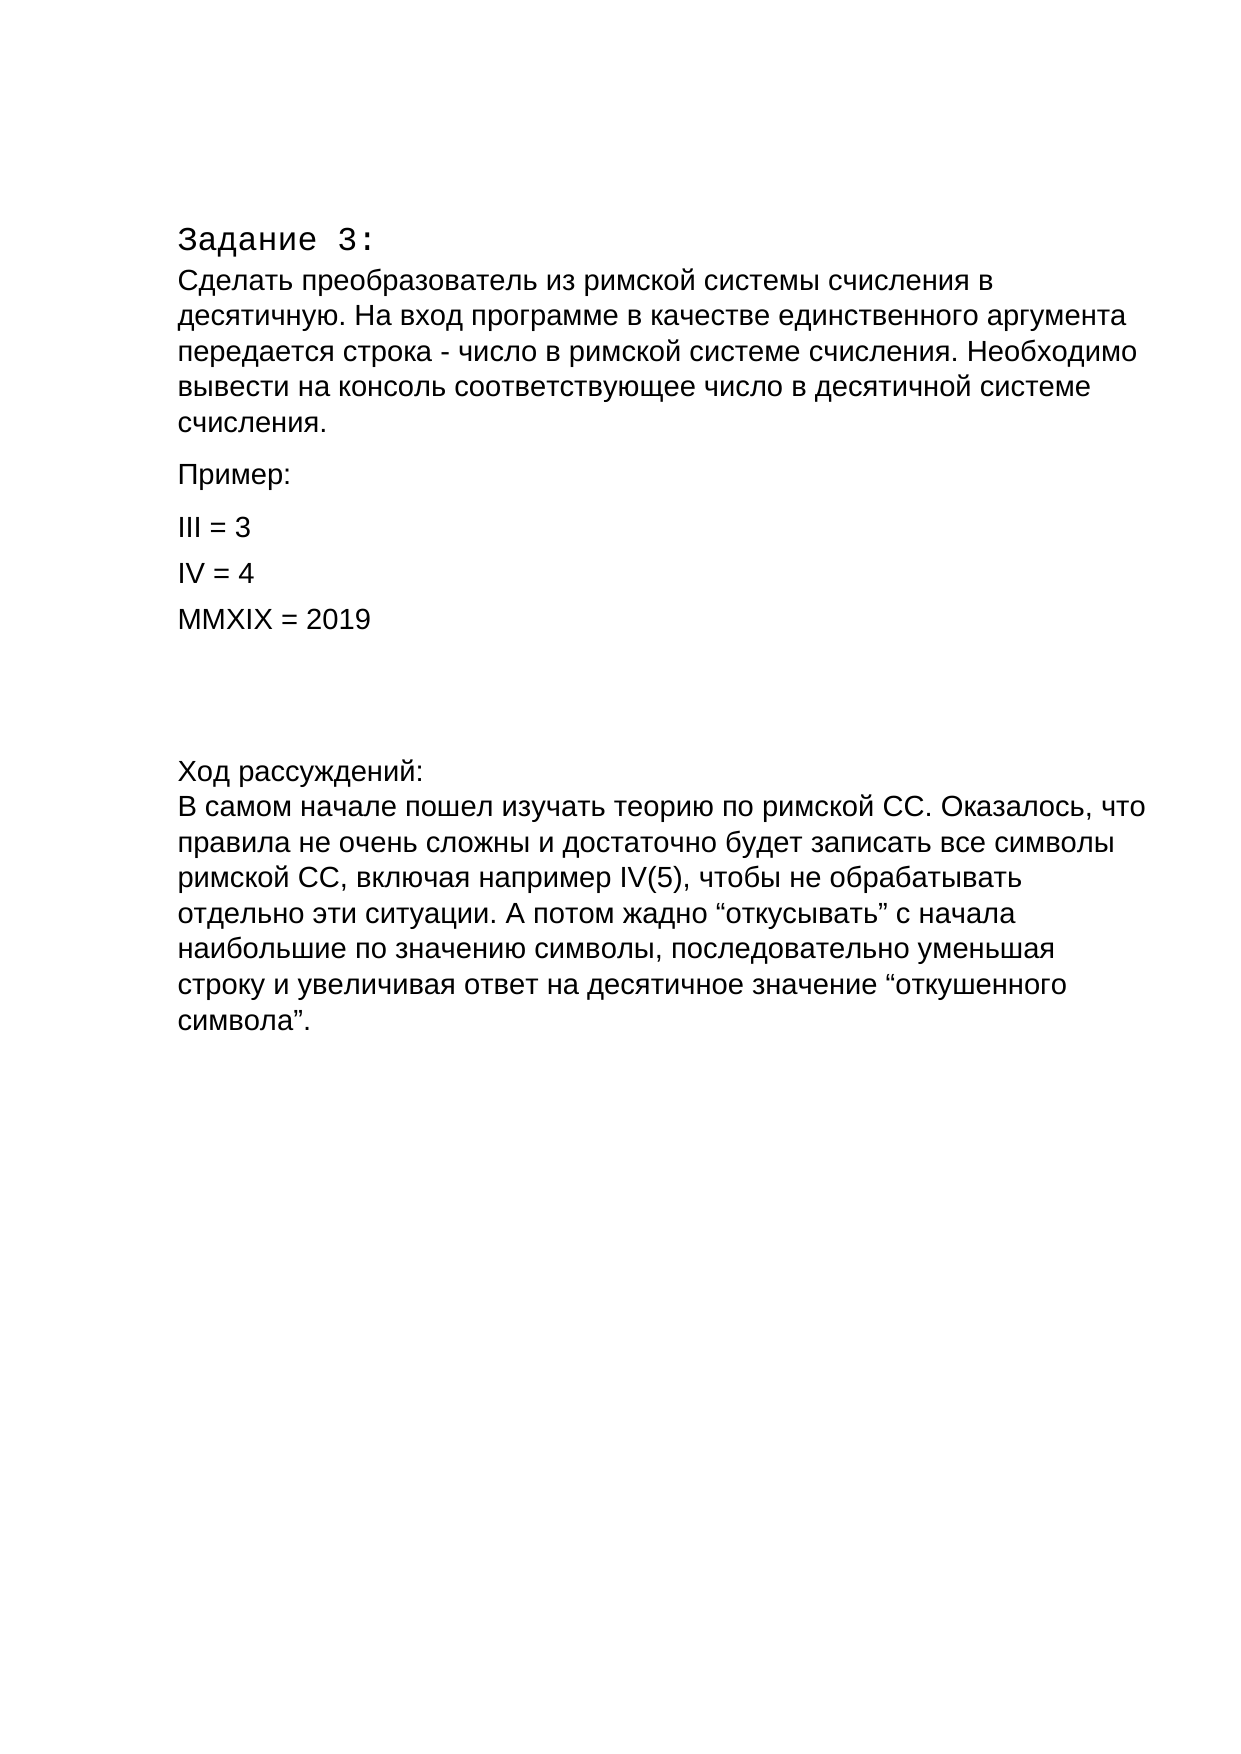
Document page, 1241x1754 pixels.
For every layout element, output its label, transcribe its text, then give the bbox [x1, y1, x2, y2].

text Пример: [177, 457, 1152, 490]
text Сделать преобразователь из римской системы счисления в десятичную. На вход программе в качестве единственного аргумента передается строка - число в римской системе счисления. Необходимо вывести на консоль соответствующее число в десятичной системе счисления. [177, 262, 1152, 438]
text Ход рассуждений: В самом начале пошел изучать теорию по римской СС. Оказалось, что правила не очень сложны и достаточно будет записать все символы римской СС, включая например IV(5), чтобы не обрабатывать отдельно эти ситуации. А потом жадно “откусывать” с начала наибольшие по значению символы, последовательно уменьшая строку и увеличивая ответ на десятичное значение “откушенного символа”. [177, 754, 1152, 1036]
text III = 3 [177, 510, 1152, 543]
text MMXIX = 2019 [177, 602, 1152, 636]
text IV = 4 [177, 556, 1152, 590]
text Задание 3: [177, 222, 1152, 260]
